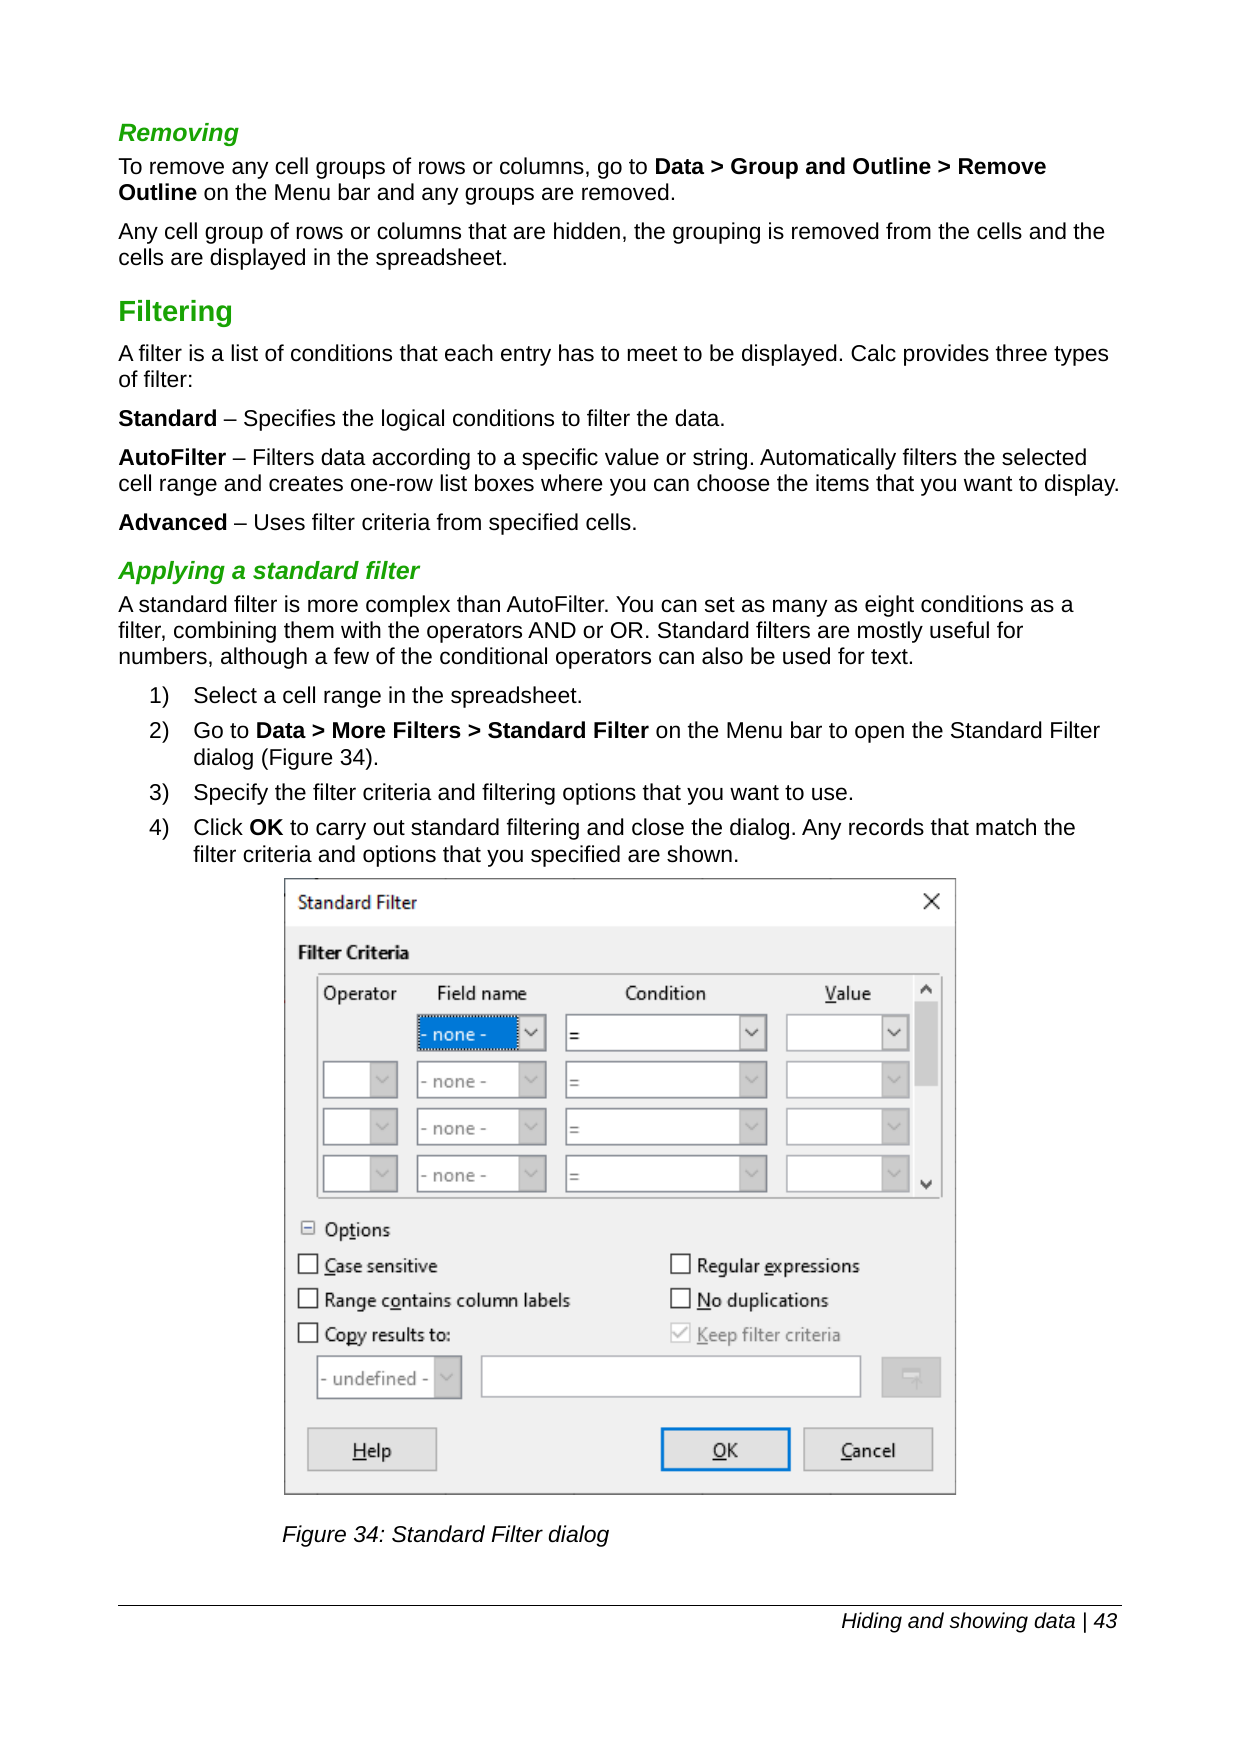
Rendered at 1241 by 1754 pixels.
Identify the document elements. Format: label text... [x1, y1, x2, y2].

text Figure 34: Standard Filter dialog [282, 879, 958, 1547]
text To remove any cell groups of rows or columns, go to Data > Group and Outline > Remove Outline on the Menu bar and any groups are removed. [118, 153, 1122, 206]
list Go to Data > More Filters > Standard Filter on the Menu bar to open the Standard Filter dialog (Figure 34). [169, 717, 1122, 770]
subtitle Filtering [118, 294, 1122, 328]
subtitle Applying a standard filter [118, 556, 1122, 585]
text AutoFilter – Filters data according to a specific value or string. Automatically filters the selected cell range and creates one-row list boxes where you can choose the items that you want to display. [118, 444, 1122, 496]
text A filter is a list of conditions that each entry has to meet to be displayed. Calc provides three types of filter: [118, 340, 1122, 392]
subtitle Removing [118, 118, 1122, 147]
text Advanced – Uses filter criteria from specified cells. [118, 509, 1122, 535]
picture [284, 878, 957, 1495]
text Standard – Specifies the logical conditions to filter the data. [118, 405, 1122, 431]
list Click OK to carry out standard filtering and close the dialog. Any records that match the filter criteria and options that you specified are shown. [169, 814, 1122, 867]
list Specify the filter criteria and filtering options that you want to use. [169, 779, 1122, 805]
list Select a cell range in the spreadsheet. [169, 682, 1122, 708]
text A standard filter is more complex than AutoFilter. You can set as many as eight conditions as a filter, combining them with the operators AND or OR. Standard filters are mostly useful for numbers, although a few of the conditional operators can also be used for text. [118, 591, 1122, 670]
text Any cell group of rows or columns that are hidden, the grouping is removed from the cells and the cells are displayed in the spreadsheet. [118, 218, 1122, 271]
